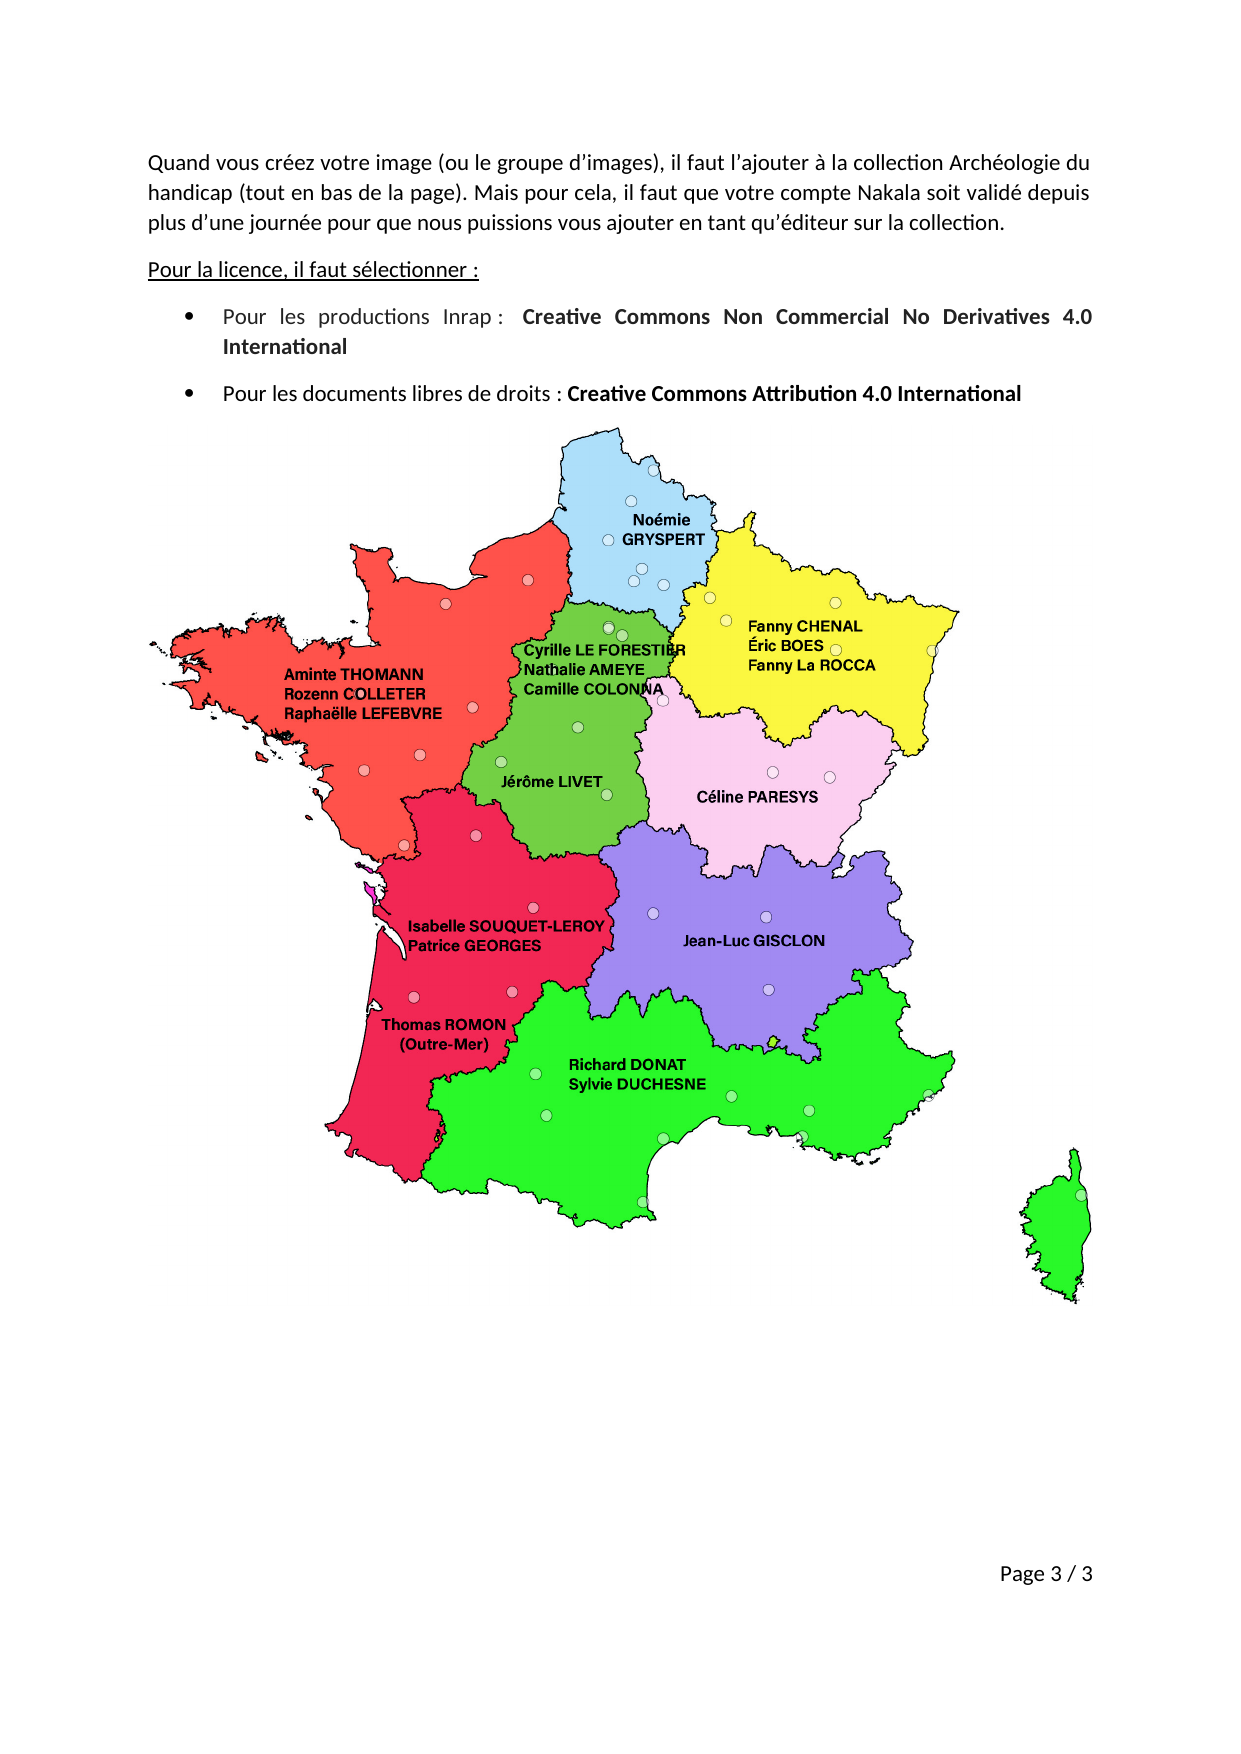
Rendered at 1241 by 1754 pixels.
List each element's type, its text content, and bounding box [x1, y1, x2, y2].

text Pour la licence, il faut sélectionner : [148, 255, 1093, 283]
list Pour les productions Inrap : Creative Commons Non Commercial No Derivatives 4.0 International [185, 302, 1093, 360]
list Pour les documents libres de droits : Creative Commons Attribution 4.0 International [185, 379, 1093, 407]
picture [147, 425, 1093, 1306]
text Quand vous créez votre image (ou le groupe d’images), il faut l’ajouter à la collection Archéologie du handicap (tout en bas de la page). Mais pour cela, il faut que votre compte Nakala soit validé depuis plus d’une journée pour que nous puissions vous ajouter en tant qu’éditeur sur la collection. [148, 148, 1093, 236]
